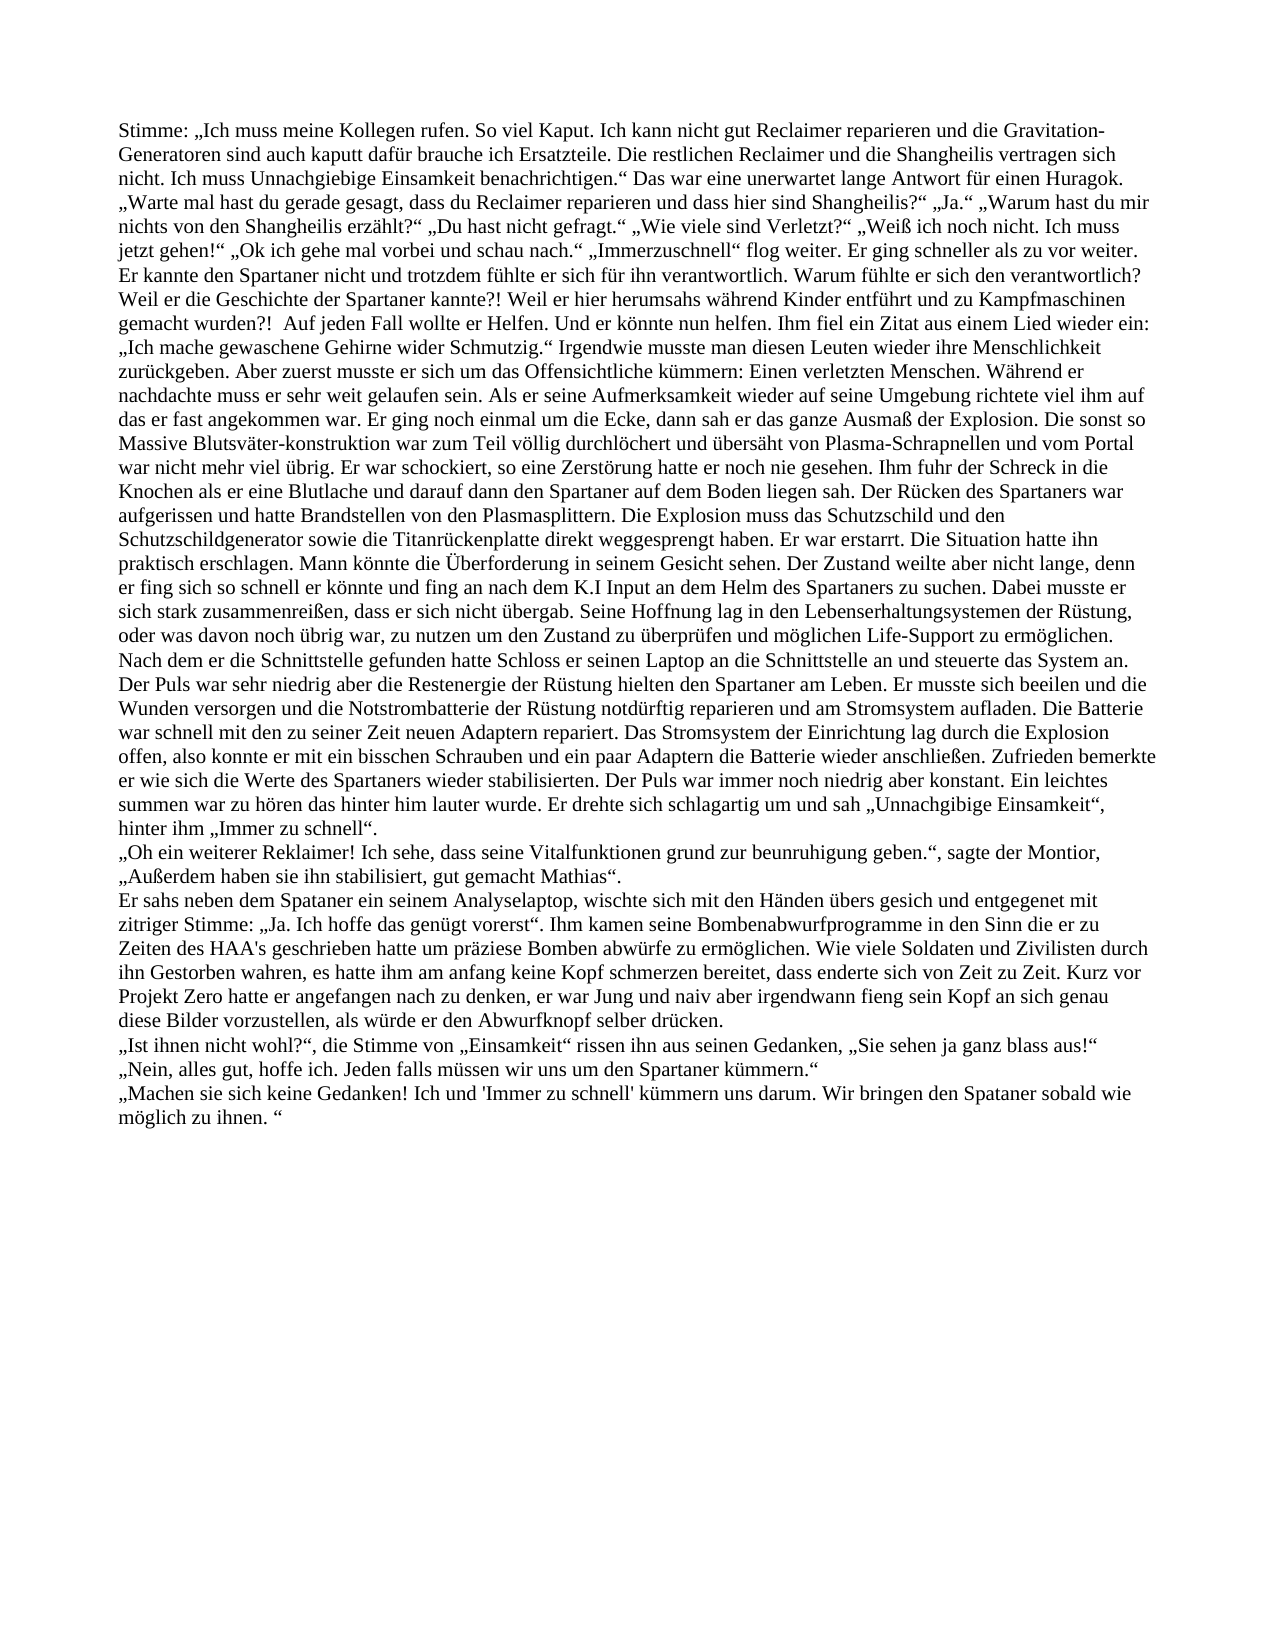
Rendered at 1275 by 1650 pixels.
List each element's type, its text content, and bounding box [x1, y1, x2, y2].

text Er sahs neben dem Spataner ein seinem Analyselaptop, wischte sich mit den Händen übers gesich und entgegenet mit zitriger Stimme: „Ja. Ich hoffe das genügt vorerst“. Ihm kamen seine Bombenabwurfprogramme in den Sinn die er zu Zeiten des HAA's geschrieben hatte um präziese Bomben abwürfe zu ermöglichen. Wie viele Soldaten und Zivilisten durch ihn Gestorben wahren, es hatte ihm am anfang keine Kopf schmerzen bereitet, dass enderte sich von Zeit zu Zeit. Kurz vor Projekt Zero hatte er angefangen nach zu denken, er war Jung und naiv aber irgendwann fieng sein Kopf an sich genau diese Bilder vorzustellen, als würde er den Abwurfknopf selber drücken. [118, 888, 1157, 1032]
text „Nein, alles gut, hoffe ich. Jeden falls müssen wir uns um den Spartaner kümmern.“ [118, 1057, 1157, 1081]
text Stimme: „Ich muss meine Kollegen rufen. So viel Kaput. Ich kann nicht gut Reclaimer reparieren und die Gravitation-Generatoren sind auch kaputt dafür brauche ich Ersatzteile. Die restlichen Reclaimer und die Shangheilis vertragen sich nicht. Ich muss Unnachgiebige Einsamkeit benachrichtigen.“ Das war eine unerwartet lange Antwort für einen Huragok. „Warte mal hast du gerade gesagt, dass du Reclaimer reparieren und dass hier sind Shangheilis?“ „Ja.“ „Warum hast du mir nichts von den Shangheilis erzählt?“ „Du hast nicht gefragt.“ „Wie viele sind Verletzt?“ „Weiß ich noch nicht. Ich muss jetzt gehen!“ „Ok ich gehe mal vorbei und schau nach.“ „Immerzuschnell“ flog weiter. Er ging schneller als zu vor weiter. Er kannte den Spartaner nicht und trotzdem fühlte er sich für ihn verantwortlich. Warum fühlte er sich den verantwortlich? Weil er die Geschichte der Spartaner kannte?! Weil er hier herumsahs während Kinder entführt und zu Kampfmaschinen gemacht wurden?! Auf jeden Fall wollte er Helfen. Und er könnte nun helfen. Ihm fiel ein Zitat aus einem Lied wieder ein: „Ich mache gewaschene Gehirne wider Schmutzig.“ Irgendwie musste man diesen Leuten wieder ihre Menschlichkeit zurückgeben. Aber zuerst musste er sich um das Offensichtliche kümmern: Einen verletzten Menschen. Während er nachdachte muss er sehr weit gelaufen sein. Als er seine Aufmerksamkeit wieder auf seine Umgebung richtete viel ihm auf das er fast angekommen war. Er ging noch einmal um die Ecke, dann sah er das ganze Ausmaß der Explosion. Die sonst so Massive Blutsväter-konstruktion war zum Teil völlig durchlöchert und übersäht von Plasma-Schrapnellen und vom Portal war nicht mehr viel übrig. Er war schockiert, so eine Zerstörung hatte er noch nie gesehen. Ihm fuhr der Schreck in die Knochen als er eine Blutlache und darauf dann den Spartaner auf dem Boden liegen sah. Der Rücken des Spartaners war aufgerissen und hatte Brandstellen von den Plasmasplittern. Die Explosion muss das Schutzschild und den Schutzschildgenerator sowie die Titanrückenplatte direkt weggesprengt haben. Er war erstarrt. Die Situation hatte ihn praktisch erschlagen. Mann könnte die Überforderung in seinem Gesicht sehen. Der Zustand weilte aber nicht lange, denn er fing sich so schnell er könnte und fing an nach dem K.I Input an dem Helm des Spartaners zu suchen. Dabei musste er sich stark zusammenreißen, dass er sich nicht übergab. Seine Hoffnung lag in den Lebenserhaltungsystemen der Rüstung, oder was davon noch übrig war, zu nutzen um den Zustand zu überprüfen und möglichen Life-Support zu ermöglichen. Nach dem er die Schnittstelle gefunden hatte Schloss er seinen Laptop an die Schnittstelle an und steuerte das System an. Der Puls war sehr niedrig aber die Restenergie der Rüstung hielten den Spartaner am Leben. Er musste sich beeilen und die Wunden versorgen und die Notstrombatterie der Rüstung notdürftig reparieren und am Stromsystem aufladen. Die Batterie war schnell mit den zu seiner Zeit neuen Adaptern repariert. Das Stromsystem der Einrichtung lag durch die Explosion offen, also konnte er mit ein bisschen Schrauben und ein paar Adaptern die Batterie wieder anschließen. Zufrieden bemerkte er wie sich die Werte des Spartaners wieder stabilisierten. Der Puls war immer noch niedrig aber konstant. Ein leichtes summen war zu hören das hinter him lauter wurde. Er drehte sich schlagartig um und sah „Unnachgibige Einsamkeit“, hinter ihm „Immer zu schnell“. [118, 118, 1157, 840]
text „Oh ein weiterer Reklaimer! Ich sehe, dass seine Vitalfunktionen grund zur beunruhigung geben.“, sagte der Montior, „Außerdem haben sie ihn stabilisiert, gut gemacht Mathias“. [118, 840, 1157, 888]
text „Ist ihnen nicht wohl?“, die Stimme von „Einsamkeit“ rissen ihn aus seinen Gedanken, „Sie sehen ja ganz blass aus!“ [118, 1032, 1157, 1057]
text „Machen sie sich keine Gedanken! Ich und 'Immer zu schnell' kümmern uns darum. Wir bringen den Spataner sobald wie möglich zu ihnen. “ [118, 1081, 1157, 1129]
